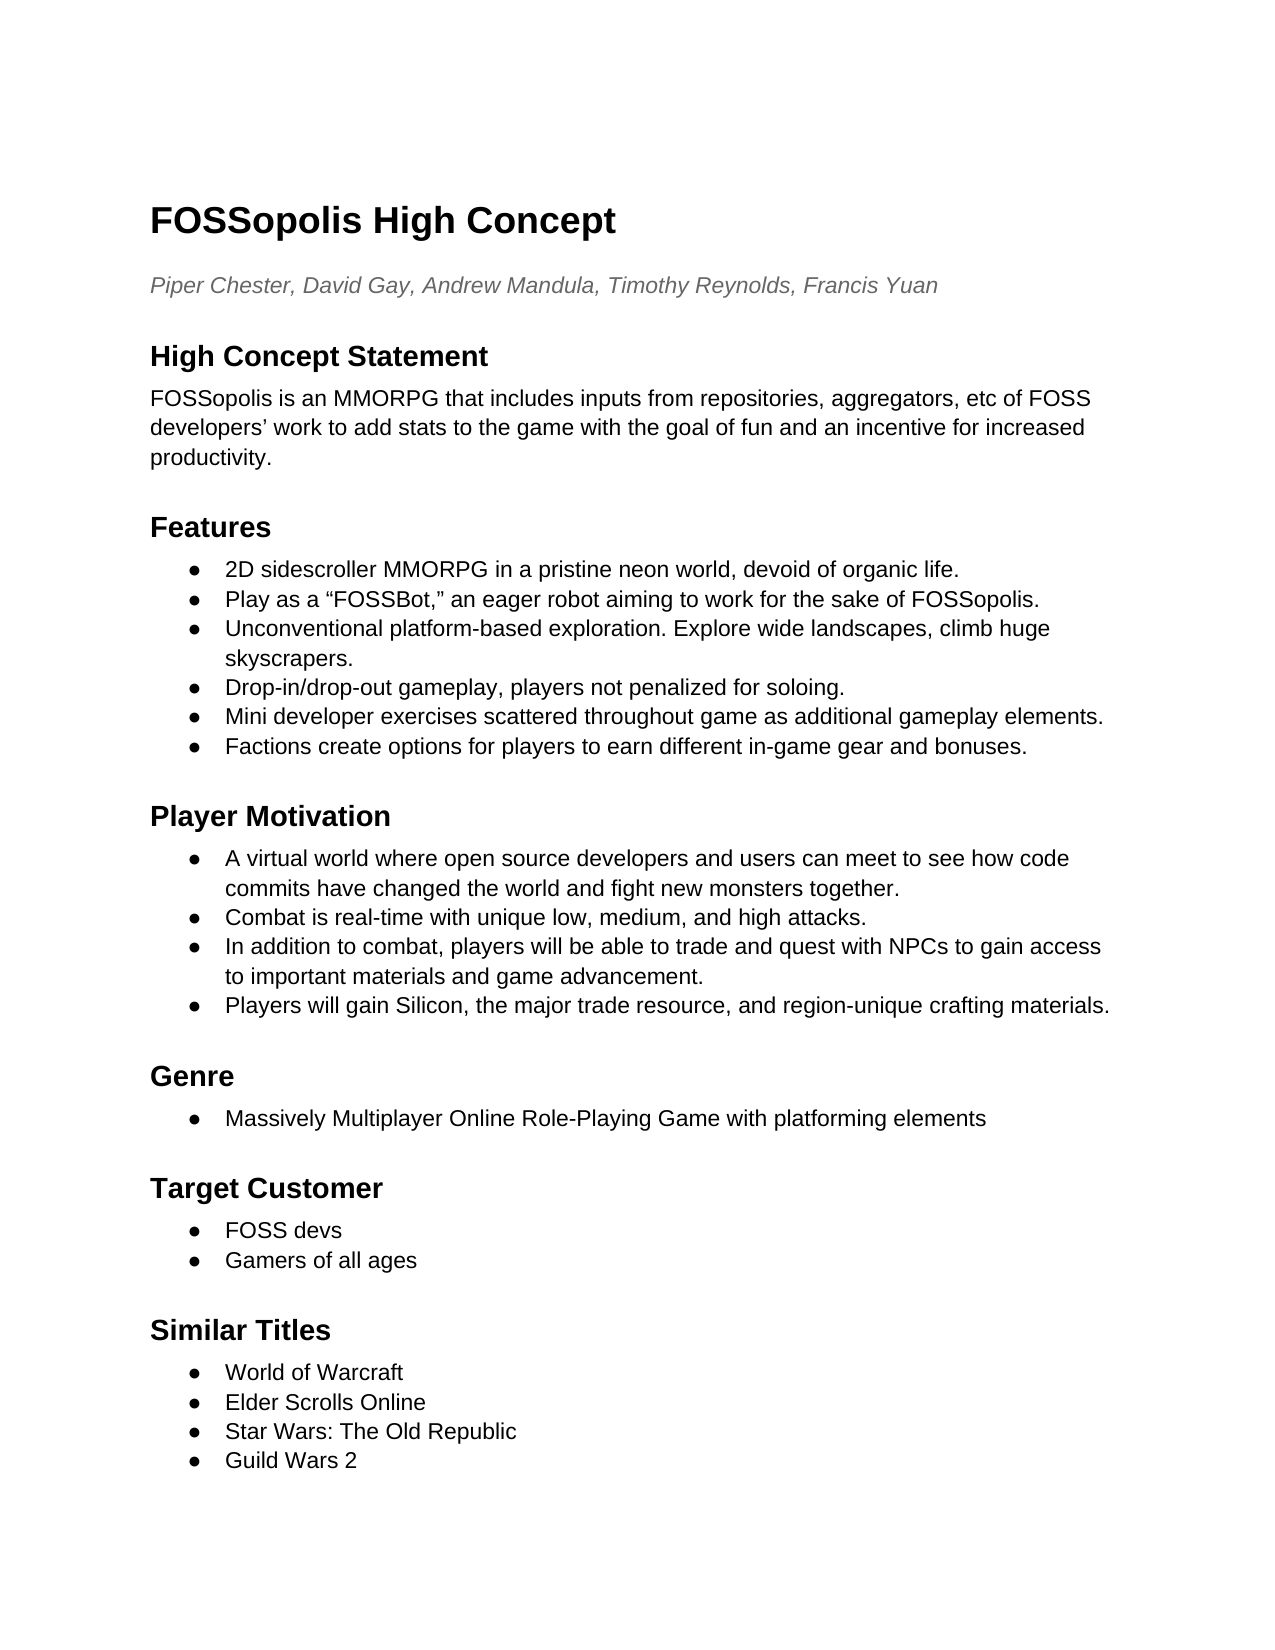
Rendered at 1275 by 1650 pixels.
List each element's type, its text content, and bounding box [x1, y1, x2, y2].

list Unconventional platform-based exploration. Explore wide landscapes, climb huge skyscrapers. [187, 616, 1125, 671]
subtitle High Concept Statement [150, 340, 1125, 373]
list FOSS devs [187, 1218, 1125, 1244]
subtitle Similar Titles [150, 1314, 1125, 1347]
subtitle Genre [150, 1060, 1125, 1092]
subtitle Features [150, 511, 1125, 544]
list Guild Wars 2 [187, 1448, 1125, 1474]
list Gamers of all ages [187, 1247, 1125, 1273]
subtitle Target Customer [150, 1172, 1125, 1205]
subtitle FOSSopolis High Concept [150, 200, 1125, 242]
subtitle Piper Chester, David Gay, Andrew Mandula, Timothy Reynolds, Francis Yuan [150, 273, 1125, 299]
list Combat is real-time with unique low, medium, and high attacks. [187, 905, 1125, 930]
list Mini developer exercises scattered throughout game as additional gameplay elements. [187, 704, 1125, 729]
subtitle Player Motivation [150, 800, 1125, 833]
list Drop-in/drop-out gameplay, players not penalized for soloing. [187, 674, 1125, 700]
list Star Wars: The Old Republic [187, 1419, 1125, 1444]
list A virtual world where open source developers and users can meet to see how code commits have changed the world and fight new monsters together. [187, 846, 1125, 901]
list Play as a “FOSSBot,” an eager robot aiming to work for the sake of FOSSopolis. [187, 586, 1125, 612]
list 2D sidescroller MMORPG in a pristine neon world, devoid of organic life. [187, 557, 1125, 583]
list World of Warcraft [187, 1360, 1125, 1386]
text FOSSopolis is an MMORPG that includes inputs from repositories, aggregators, etc of FOSS developers’ work to add stats to the game with the goal of fun and an incentive for increased productivity. [150, 386, 1125, 470]
list Players will gain Silicon, the major trade resource, and region-unique crafting materials. [187, 993, 1125, 1018]
list Massively Multiplayer Online Role-Playing Game with platforming elements [187, 1105, 1125, 1131]
list In addition to combat, players will be able to trade and quest with NPCs to gain access to important materials and game advancement. [187, 934, 1125, 989]
list Factions create options for players to earn different in-game gear and bonuses. [187, 733, 1125, 759]
list Elder Scrolls Online [187, 1389, 1125, 1415]
